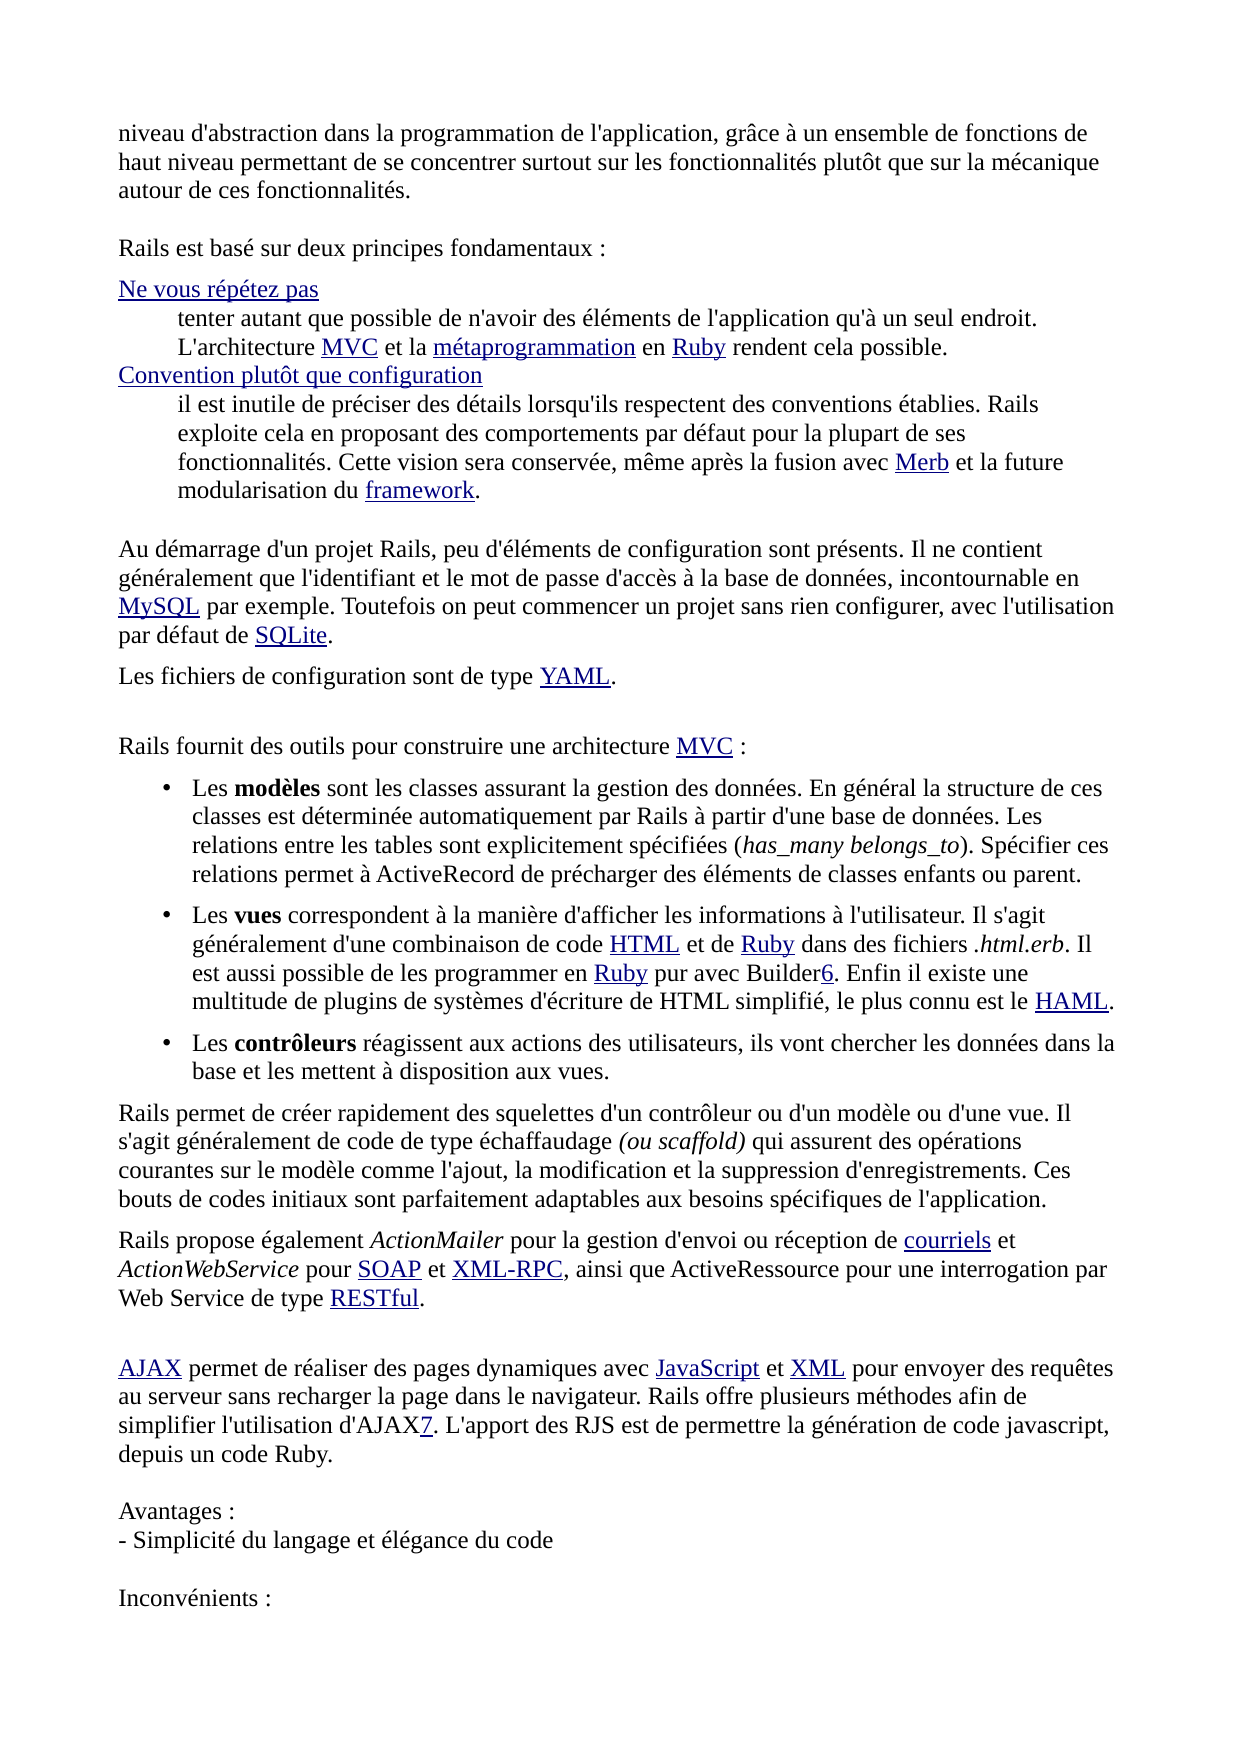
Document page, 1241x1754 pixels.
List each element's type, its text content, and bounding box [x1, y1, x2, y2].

text Les fichiers de configuration sont de type YAML. [118, 661, 1122, 690]
text Rails propose également ActionMailer pour la gestion d'envoi ou réception de courriels et ActionWebService pour SOAP et XML-RPC, ainsi que ActiveRessource pour une interrogation par Web Service de type RESTful. [118, 1225, 1122, 1311]
list tenter autant que possible de n'avoir des éléments de l'application qu'à un seul endroit. L'architecture MVC et la métaprogrammation en Ruby rendent cela possible. [177, 303, 1122, 361]
subtitle Convention plutôt que configuration [118, 361, 1122, 389]
list Les modèles sont les classes assurant la gestion des données. En général la structure de ces classes est déterminée automatiquement par Rails à partir d'une base de données. Les relations entre les tables sont explicitement spécifiées (has_many belongs_to). Spécifier ces relations permet à ActiveRecord de précharger des éléments de classes enfants ou parent. [162, 773, 1122, 888]
text Inconvénients : [118, 1583, 1122, 1611]
text Au démarrage d'un projet Rails, peu d'éléments de configuration sont présents. Il ne contient généralement que l'identifiant et le mot de passe d'accès à la base de données, incontournable en MySQL par exemple. Toutefois on peut commencer un projet sans rien configurer, avec l'utilisation par défaut de SQLite. [118, 534, 1122, 649]
subtitle Ne vous répétez pas [118, 274, 1122, 303]
text niveau d'abstraction dans la programmation de l'application, grâce à un ensemble de fonctions de haut niveau permettant de se concentrer surtout sur les fonctionnalités plutôt que sur la mécanique autour de ces fonctionnalités. [118, 118, 1122, 204]
list il est inutile de préciser des détails lorsqu'ils respectent des conventions établies. Rails exploite cela en proposant des comportements par défaut pour la plupart de ses fonctionnalités. Cette vision sera conservée, même après la fusion avec Merb et la future modularisation du framework. [177, 389, 1122, 504]
text Rails fournit des outils pour construire une architecture MVC : [118, 731, 1122, 760]
text Rails est basé sur deux principes fondamentaux : [118, 233, 1122, 262]
list Les vues correspondent à la manière d'afficher les informations à l'utilisateur. Il s'agit généralement d'une combinaison de code HTML et de Ruby dans des fichiers .html.erb. Il est aussi possible de les programmer en Ruby pur avec Builder6. Enfin il existe une multitude de plugins de systèmes d'écriture de HTML simplifié, le plus connu est le HAML. [162, 900, 1122, 1015]
text AJAX permet de réaliser des pages dynamiques avec JavaScript et XML pour envoyer des requêtes au serveur sans recharger la page dans le navigateur. Rails offre plusieurs méthodes afin de simplifier l'utilisation d'AJAX7. L'apport des RJS est de permettre la génération de code javascript, depuis un code Ruby. Avantages : - Simplicité du langage et élégance du code [118, 1353, 1122, 1554]
text Rails permet de créer rapidement des squelettes d'un contrôleur ou d'un modèle ou d'une vue. Il s'agit généralement de code de type échaffaudage (ou scaffold) qui assurent des opérations courantes sur le modèle comme l'ajout, la modification et la suppression d'enregistrements. Ces bouts de codes initiaux sont parfaitement adaptables aux besoins spécifiques de l'application. [118, 1098, 1122, 1213]
list Les contrôleurs réagissent aux actions des utilisateurs, ils vont chercher les données dans la base et les mettent à disposition aux vues. [162, 1028, 1122, 1085]
